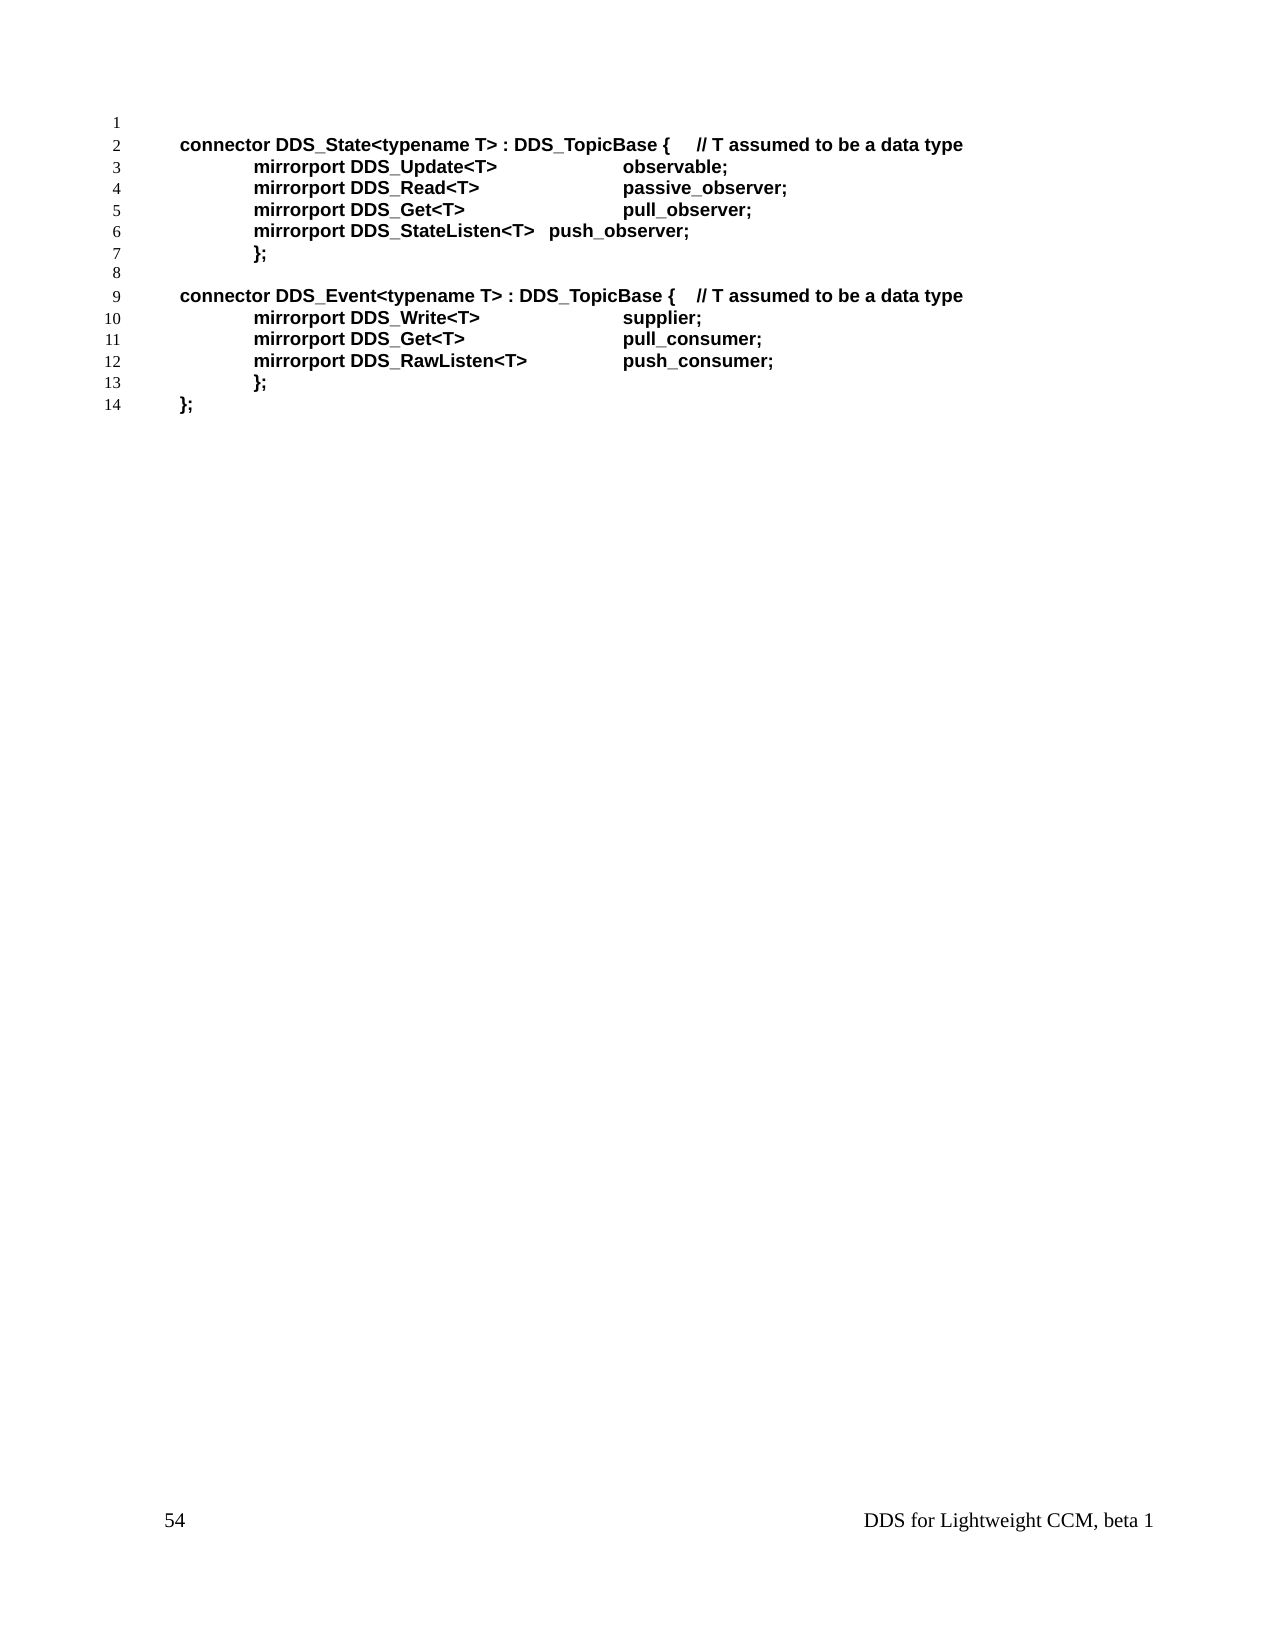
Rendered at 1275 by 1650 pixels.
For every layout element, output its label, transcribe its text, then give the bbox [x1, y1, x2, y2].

text mirrorport DDS_StateListen<T> push_observer; [179, 220, 1200, 242]
text connector DDS_State<typename T> : DDS_TopicBase { // T assumed to be a data type [179, 134, 1200, 156]
text mirrorport DDS_Write<T> supplier; [179, 307, 1200, 328]
text }; [179, 242, 1200, 263]
text connector DDS_Event<typename T> : DDS_TopicBase { // T assumed to be a data type [179, 285, 1200, 307]
text mirrorport DDS_Read<T> passive_observer; [179, 177, 1200, 199]
text }; [179, 371, 1200, 393]
text }; [179, 393, 1200, 414]
text mirrorport DDS_Get<T> pull_consumer; [179, 328, 1200, 350]
text mirrorport DDS_Update<T> observable; [179, 156, 1200, 177]
text mirrorport DDS_RawListen<T> push_consumer; [179, 350, 1200, 371]
text mirrorport DDS_Get<T> pull_observer; [179, 199, 1200, 220]
